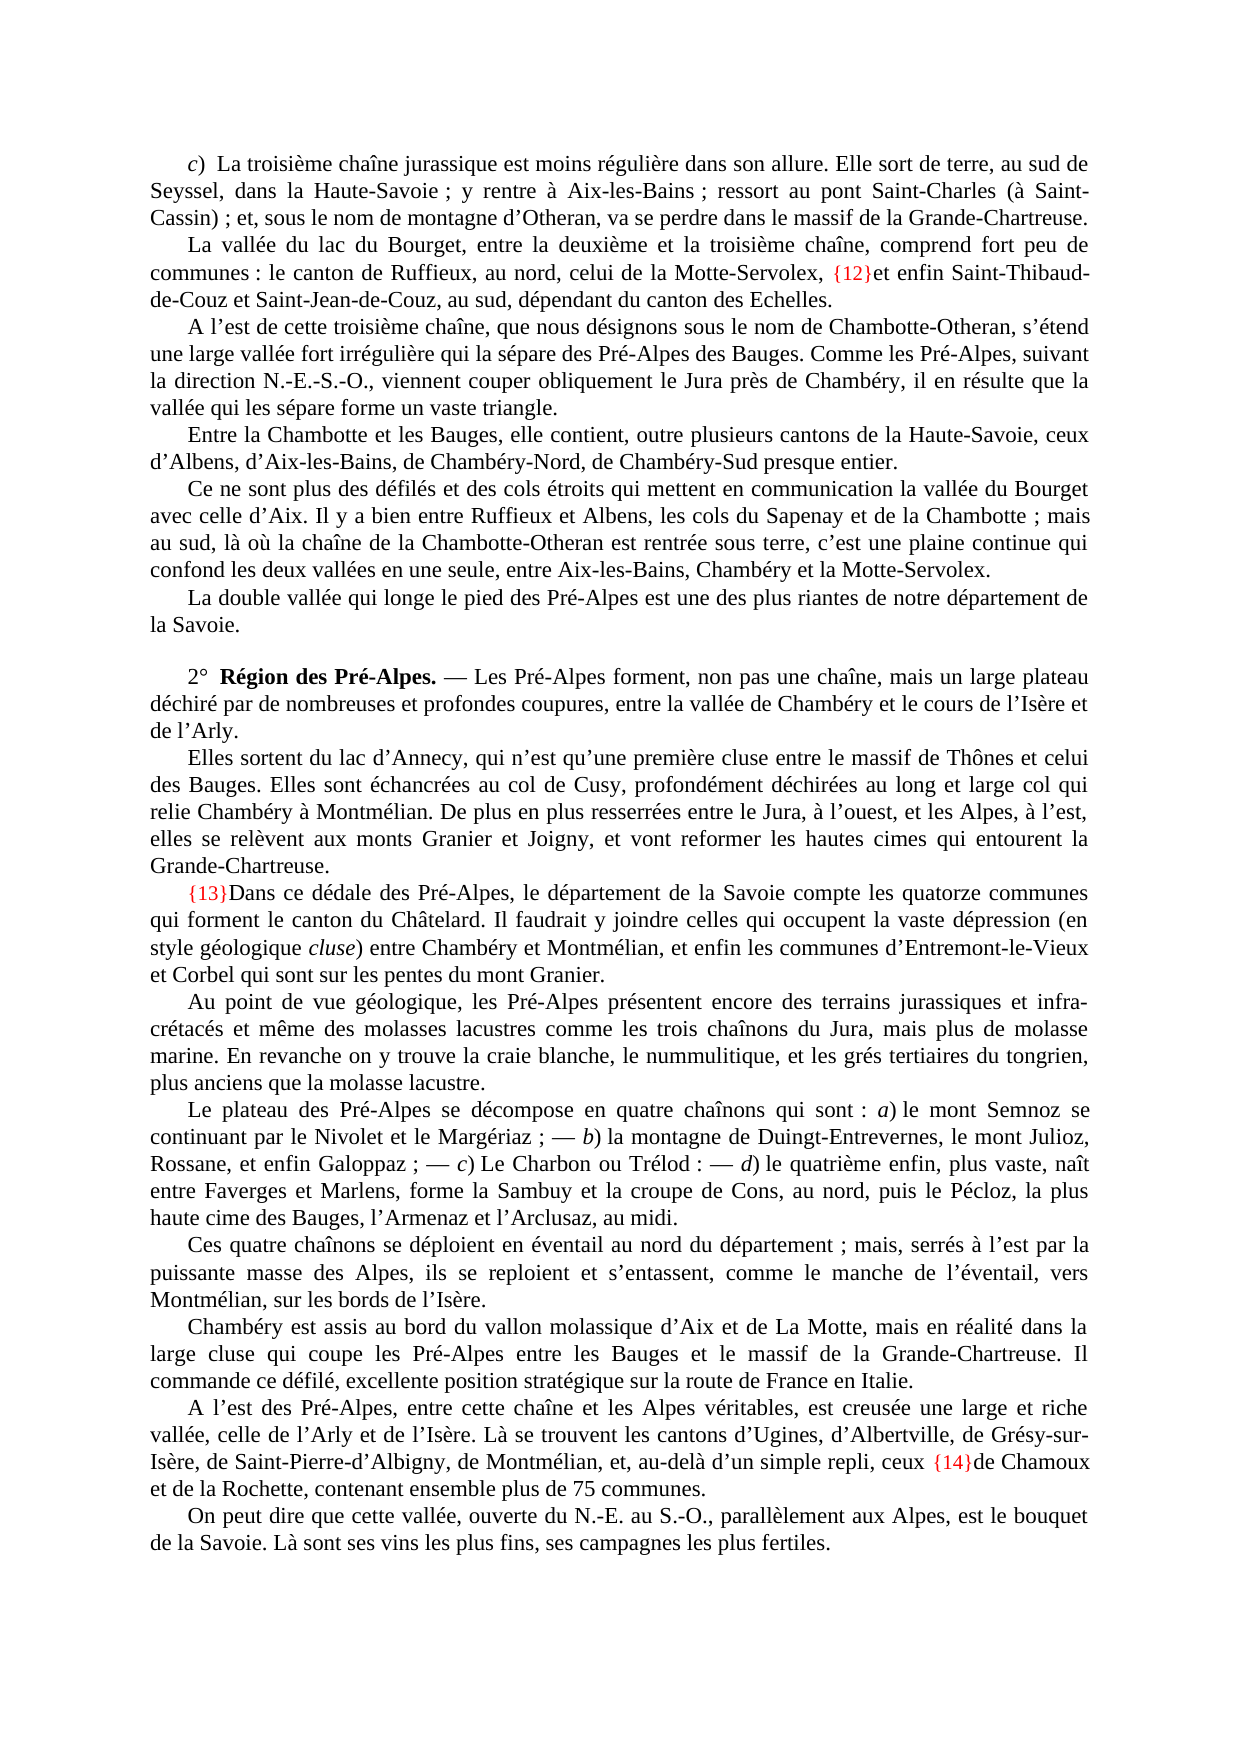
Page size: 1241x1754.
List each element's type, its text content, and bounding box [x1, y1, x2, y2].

text 2° Région des Pré-Alpes. — Les Pré-Alpes forment, non pas une chaîne, mais un large plateau déchiré par de nombreuses et profondes coupures, entre la vallée de Chambéry et le cours de l’Isère et de l’Arly. [150, 662, 1090, 744]
text On peut dire que cette vallée, ouverte du N.-E. au S.-O., parallèlement aux Alpes, est le bouquet de la Savoie. Là sont ses vins les plus fins, ses campagnes les plus fertiles. [150, 1502, 1090, 1556]
text La vallée du lac du Bourget, entre la deuxième et la troisième chaîne, comprend fort peu de communes : le canton de Ruffieux, au nord, celui de la Motte-Servolex, {12}et enfin Saint-Thibaud-de-Couz et Saint-Jean-de-Couz, au sud, dépendant du canton des Echelles. [150, 231, 1090, 312]
text c) La troisième chaîne jurassique est moins régulière dans son allure. Elle sort de terre, au sud de Seyssel, dans la Haute-Savoie ; y rentre à Aix-les-Bains ; ressort au pont Saint-Charles (à Saint-Cassin) ; et, sous le nom de montagne d’Otheran, va se perdre dans le massif de la Grande-Chartreuse. [150, 150, 1090, 231]
text Ce ne sont plus des défilés et des cols étroits qui mettent en communication la vallée du Bourget avec celle d’Aix. Il y a bien entre Ruffieux et Albens, les cols du Sapenay et de la Chambotte ; mais au sud, là où la chaîne de la Chambotte-Otheran est rentrée sous terre, c’est une plaine continue qui confond les deux vallées en une seule, entre Aix-les-Bains, Chambéry et la Motte-Servolex. [150, 475, 1090, 583]
text {13}Dans ce dédale des Pré-Alpes, le département de la Savoie compte les quatorze communes qui forment le canton du Châtelard. Il faudrait y joindre celles qui occupent la vaste dépression (en style géologique cluse) entre Chambéry et Montmélian, et enfin les communes d’Entremont-le-Vieux et Corbel qui sont sur les pentes du mont Granier. [150, 879, 1090, 987]
text Entre la Chambotte et les Bauges, elle contient, outre plusieurs cantons de la Haute-Savoie, ceux d’Albens, d’Aix-les-Bains, de Chambéry-Nord, de Chambéry-Sud presque entier. [150, 421, 1090, 475]
text Elles sortent du lac d’Annecy, qui n’est qu’une première cluse entre le massif de Thônes et celui des Bauges. Elles sont échancrées au col de Cusy, profondément déchirées au long et large col qui relie Chambéry à Montmélian. De plus en plus resserrées entre le Jura, à l’ouest, et les Alpes, à l’est, elles se relèvent aux monts Granier et Joigny, et vont reformer les hautes cimes qui entourent la Grande-Chartreuse. [150, 744, 1090, 879]
text Ces quatre chaînons se déploient en éventail au nord du département ; mais, serrés à l’est par la puissante masse des Alpes, ils se reploient et s’entassent, comme le manche de l’éventail, vers Montmélian, sur les bords de l’Isère. [150, 1231, 1090, 1312]
text La double vallée qui longe le pied des Pré-Alpes est une des plus riantes de notre département de la Savoie. [150, 583, 1090, 637]
text Au point de vue géologique, les Pré-Alpes présentent encore des terrains jurassiques et infra-crétacés et même des molasses lacustres comme les trois chaînons du Jura, mais plus de molasse marine. En revanche on y trouve la craie blanche, le nummulitique, et les grés tertiaires du tongrien, plus anciens que la molasse lacustre. [150, 987, 1090, 1096]
text A l’est de cette troisième chaîne, que nous désignons sous le nom de Chambotte-Otheran, s’étend une large vallée fort irrégulière qui la sépare des Pré-Alpes des Bauges. Comme les Pré-Alpes, suivant la direction N.-E.-S.-O., viennent couper obliquement le Jura près de Chambéry, il en résulte que la vallée qui les sépare forme un vaste triangle. [150, 312, 1090, 421]
text A l’est des Pré-Alpes, entre cette chaîne et les Alpes véritables, est creusée une large et riche vallée, celle de l’Arly et de l’Isère. Là se trouvent les cantons d’Ugines, d’Albertville, de Grésy-sur-Isère, de Saint-Pierre-d’Albigny, de Montmélian, et, au-delà d’un simple repli, ceux {14}de Chamoux et de la Rochette, contenant ensemble plus de 75 communes. [150, 1394, 1090, 1502]
text Le plateau des Pré-Alpes se décompose en quatre chaînons qui sont : a) le mont Semnoz se continuant par le Nivolet et le Margériaz ; — b) la montagne de Duingt-Entrevernes, le mont Julioz, Rossane, et enfin Galoppaz ; — c) Le Charbon ou Trélod : — d) le quatrième enfin, plus vaste, naît entre Faverges et Marlens, forme la Sambuy et la croupe de Cons, au nord, puis le Pécloz, la plus haute cime des Bauges, l’Armenaz et l’Arclusaz, au midi. [150, 1096, 1090, 1231]
text Chambéry est assis au bord du vallon molassique d’Aix et de La Motte, mais en réalité dans la large cluse qui coupe les Pré-Alpes entre les Bauges et le massif de la Grande-Chartreuse. Il commande ce défilé, excellente position stratégique sur la route de France en Italie. [150, 1312, 1090, 1394]
